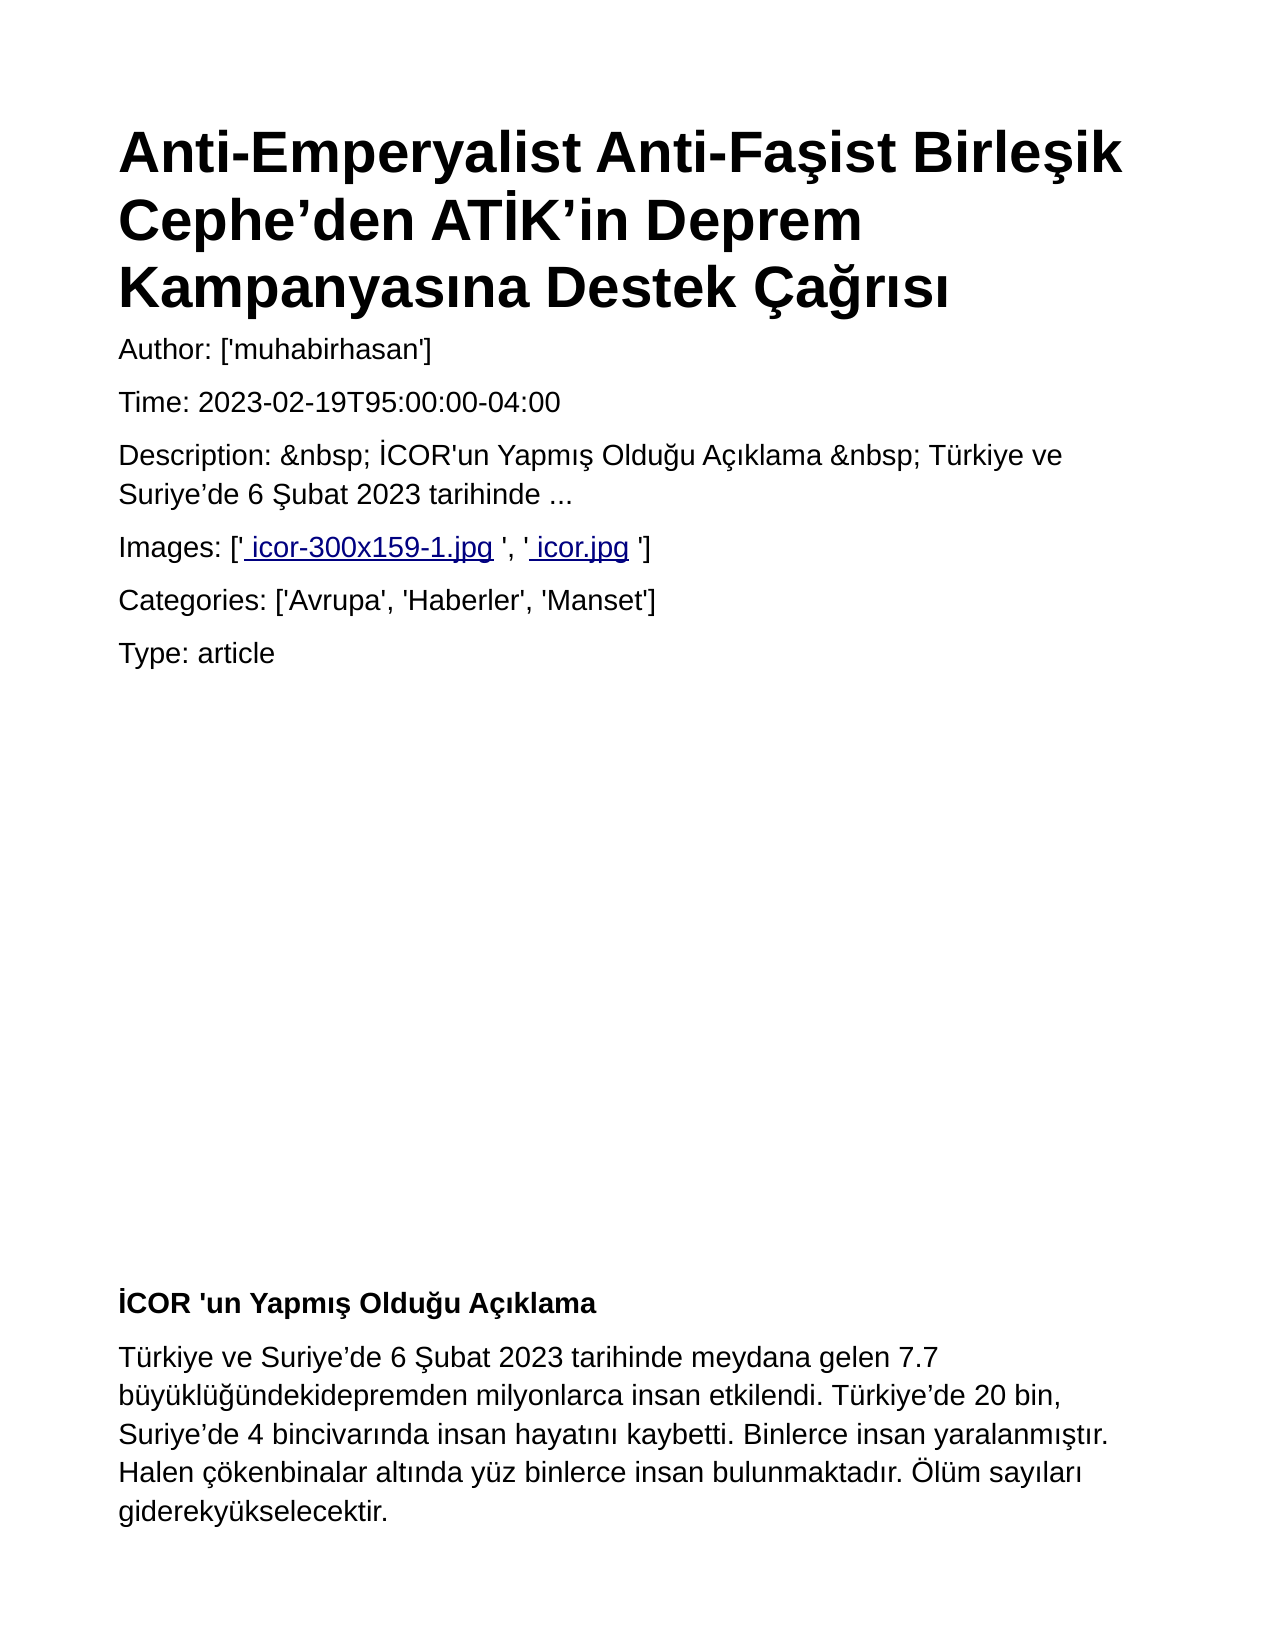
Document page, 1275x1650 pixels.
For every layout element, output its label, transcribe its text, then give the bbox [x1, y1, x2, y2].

subtitle Anti-Emperyalist Anti-Faşist Birleşik Cephe’den ATİK’in Deprem Kampanyasına Destek Çağrısı [118, 118, 1157, 319]
text İCOR 'un Yapmış Olduğu Açıklama [118, 1287, 1157, 1320]
text Description: &nbsp; İCOR'un Yapmış Olduğu Açıklama &nbsp; Türkiye ve Suriye’de 6 Şubat 2023 tarihinde ... [118, 438, 1157, 510]
text Türkiye ve Suriye’de 6 Şubat 2023 tarihinde meydana gelen 7.7 büyüklüğündekidepremden milyonlarca insan etkilendi. Türkiye’de 20 bin, Suriye’de 4 bincivarında insan hayatını kaybetti. Binlerce insan yaralanmıştır. Halen çökenbinalar altında yüz binlerce insan bulunmaktadır. Ölüm sayıları giderekyükselecektir. [118, 1340, 1157, 1527]
text Time: 2023-02-19T95:00:00-04:00 [118, 385, 1157, 418]
text Categories: ['Avrupa', 'Haberler', 'Manset'] [118, 583, 1157, 616]
text Images: [' icor-300x159-1.jpg ', ' icor.jpg '] [118, 530, 1157, 563]
text Type: article [118, 636, 1157, 669]
text Author: ['muhabirhasan'] [118, 332, 1157, 365]
